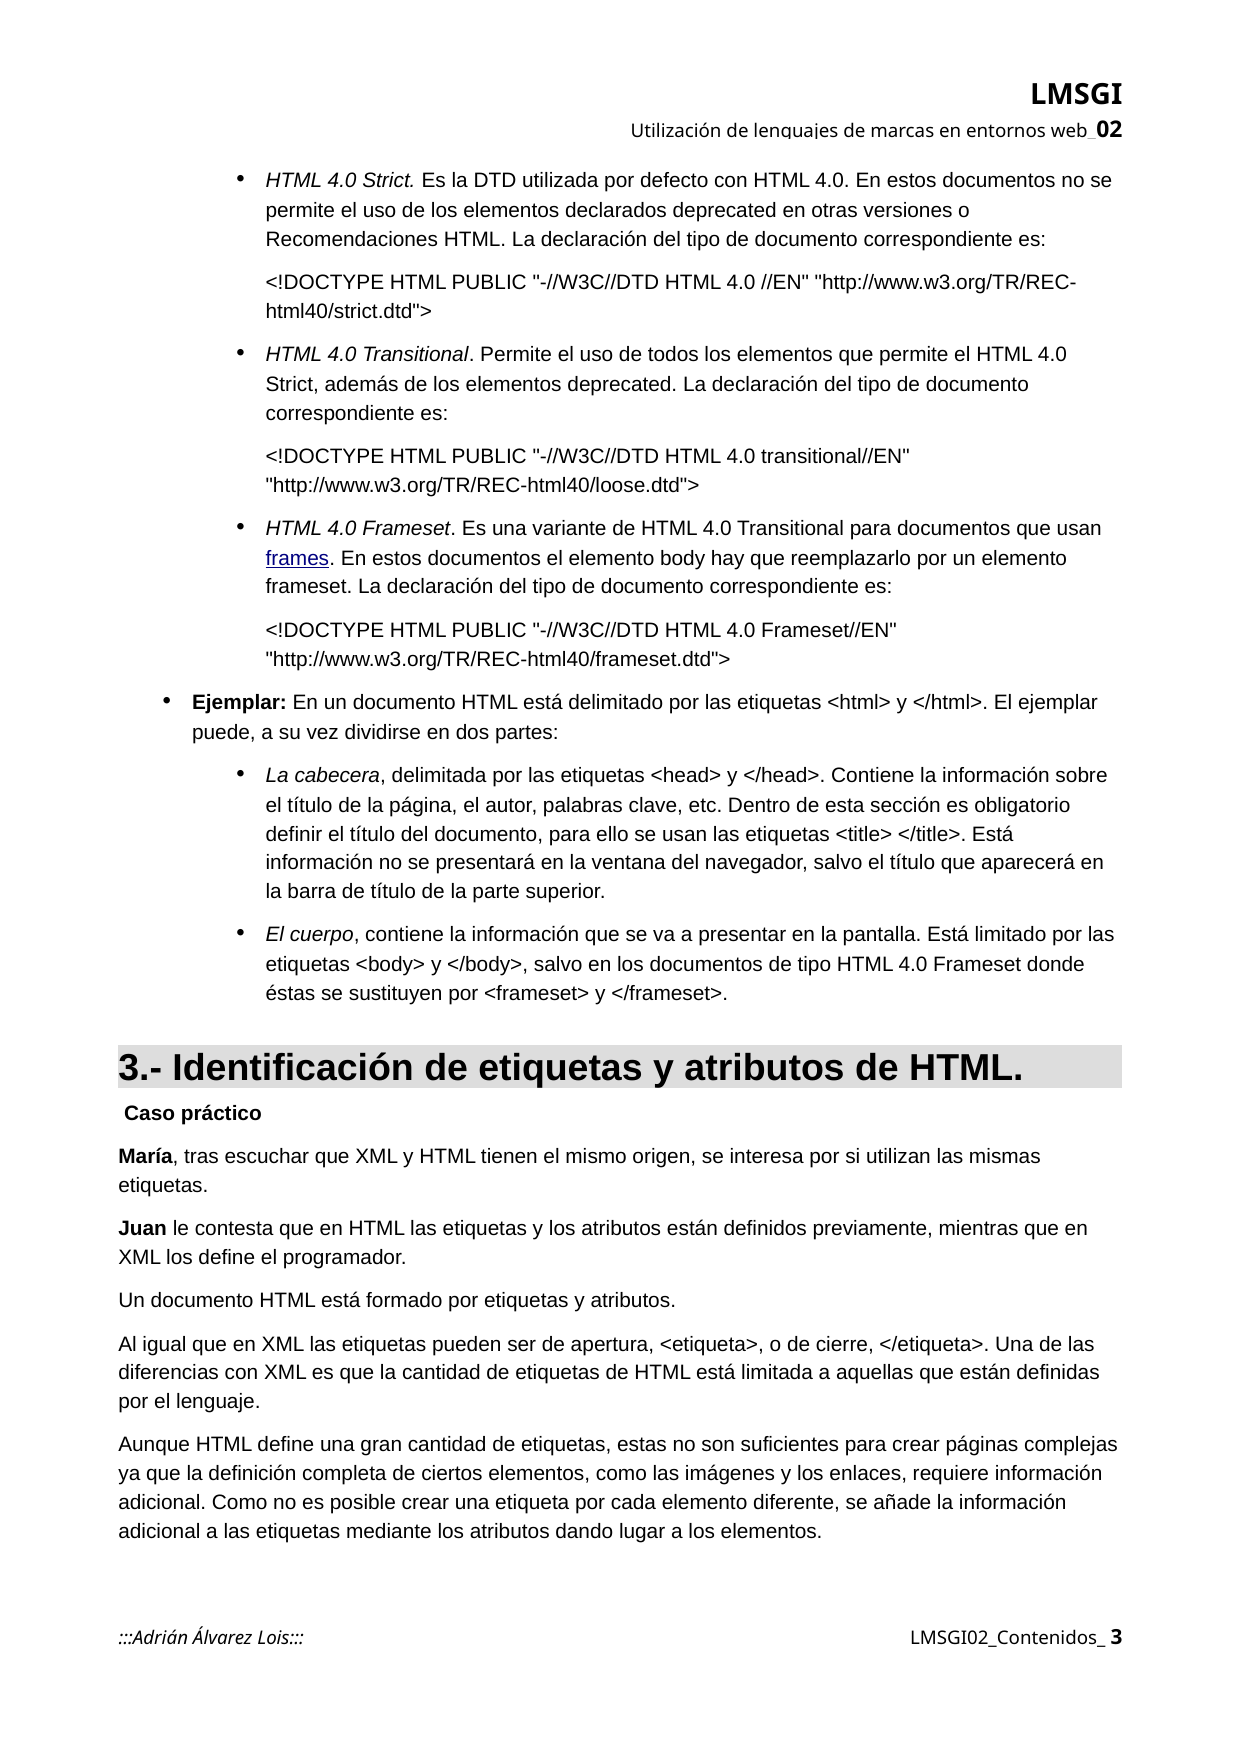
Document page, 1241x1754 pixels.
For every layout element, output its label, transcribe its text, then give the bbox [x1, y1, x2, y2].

text Al igual que en XML las etiquetas pueden ser de apertura, <etiqueta>, o de cierre, </etiqueta>. Una de las diferencias con XML es que la cantidad de etiquetas de HTML está limitada a aquellas que están definidas por el lenguaje. [118, 1331, 1122, 1413]
text Juan le contesta que en HTML las etiquetas y los atributos están definidos previamente, mientras que en XML los define el programador. [118, 1216, 1122, 1269]
text María, tras escuchar que XML y HTML tienen el mismo origen, se interesa por si utilizan las mismas etiquetas. [118, 1144, 1122, 1197]
list <!DOCTYPE HTML PUBLIC "-//W3C//DTD HTML 4.0 Frameset//EN" "http://www.w3.org/TR/REC-html40/frameset.dtd"> [236, 618, 1122, 670]
list La cabecera, delimitada por las etiquetas <head> y </head>. Contiene la información sobre el título de la página, el autor, palabras clave, etc. Dentro de esta sección es obligatorio definir el título del documento, para ello se usan las etiquetas <title> </title>. Está información no se presentará en la ventana del navegador, salvo el título que aparecerá en la barra de título de la parte superior. [236, 763, 1122, 903]
subtitle 3.- Identificación de etiquetas y atributos de HTML. [118, 1045, 1122, 1088]
text Caso práctico [118, 1101, 1122, 1124]
list HTML 4.0 Strict. Es la DTD utilizada por defecto con HTML 4.0. En estos documentos no se permite el uso de los elementos declarados deprecated en otras versiones o Recomendaciones HTML. La declaración del tipo de documento correspondiente es: [236, 168, 1122, 250]
list El cuerpo, contiene la información que se va a presentar en la pantalla. Está limitado por las etiquetas <body> y </body>, salvo en los documentos de tipo HTML 4.0 Frameset donde éstas se sustituyen por <frameset> y </frameset>. [236, 922, 1122, 1005]
list Ejemplar: En un documento HTML está delimitado por las etiquetas <html> y </html>. El ejemplar puede, a su vez dividirse en dos partes: [162, 690, 1122, 743]
list HTML 4.0 Frameset. Es una variante de HTML 4.0 Transitional para documentos que usan frames. En estos documentos el elemento body hay que reemplazarlo por un elemento frameset. La declaración del tipo de documento correspondiente es: [236, 516, 1122, 598]
text Un documento HTML está formado por etiquetas y atributos. [118, 1288, 1122, 1312]
list <!DOCTYPE HTML PUBLIC "-//W3C//DTD HTML 4.0 transitional//EN" "http://www.w3.org/TR/REC-html40/loose.dtd"> [236, 444, 1122, 496]
list <!DOCTYPE HTML PUBLIC "-//W3C//DTD HTML 4.0 //EN" "http://www.w3.org/TR/REC-html40/strict.dtd"> [236, 270, 1122, 322]
text Aunque HTML define una gran cantidad de etiquetas, estas no son suficientes para crear páginas complejas ya que la definición completa de ciertos elementos, como las imágenes y los enlaces, requiere información adicional. Como no es posible crear una etiqueta por cada elemento diferente, se añade la información adicional a las etiquetas mediante los atributos dando lugar a los elementos. [118, 1432, 1122, 1542]
list HTML 4.0 Transitional. Permite el uso de todos los elementos que permite el HTML 4.0 Strict, además de los elementos deprecated. La declaración del tipo de documento correspondiente es: [236, 342, 1122, 424]
